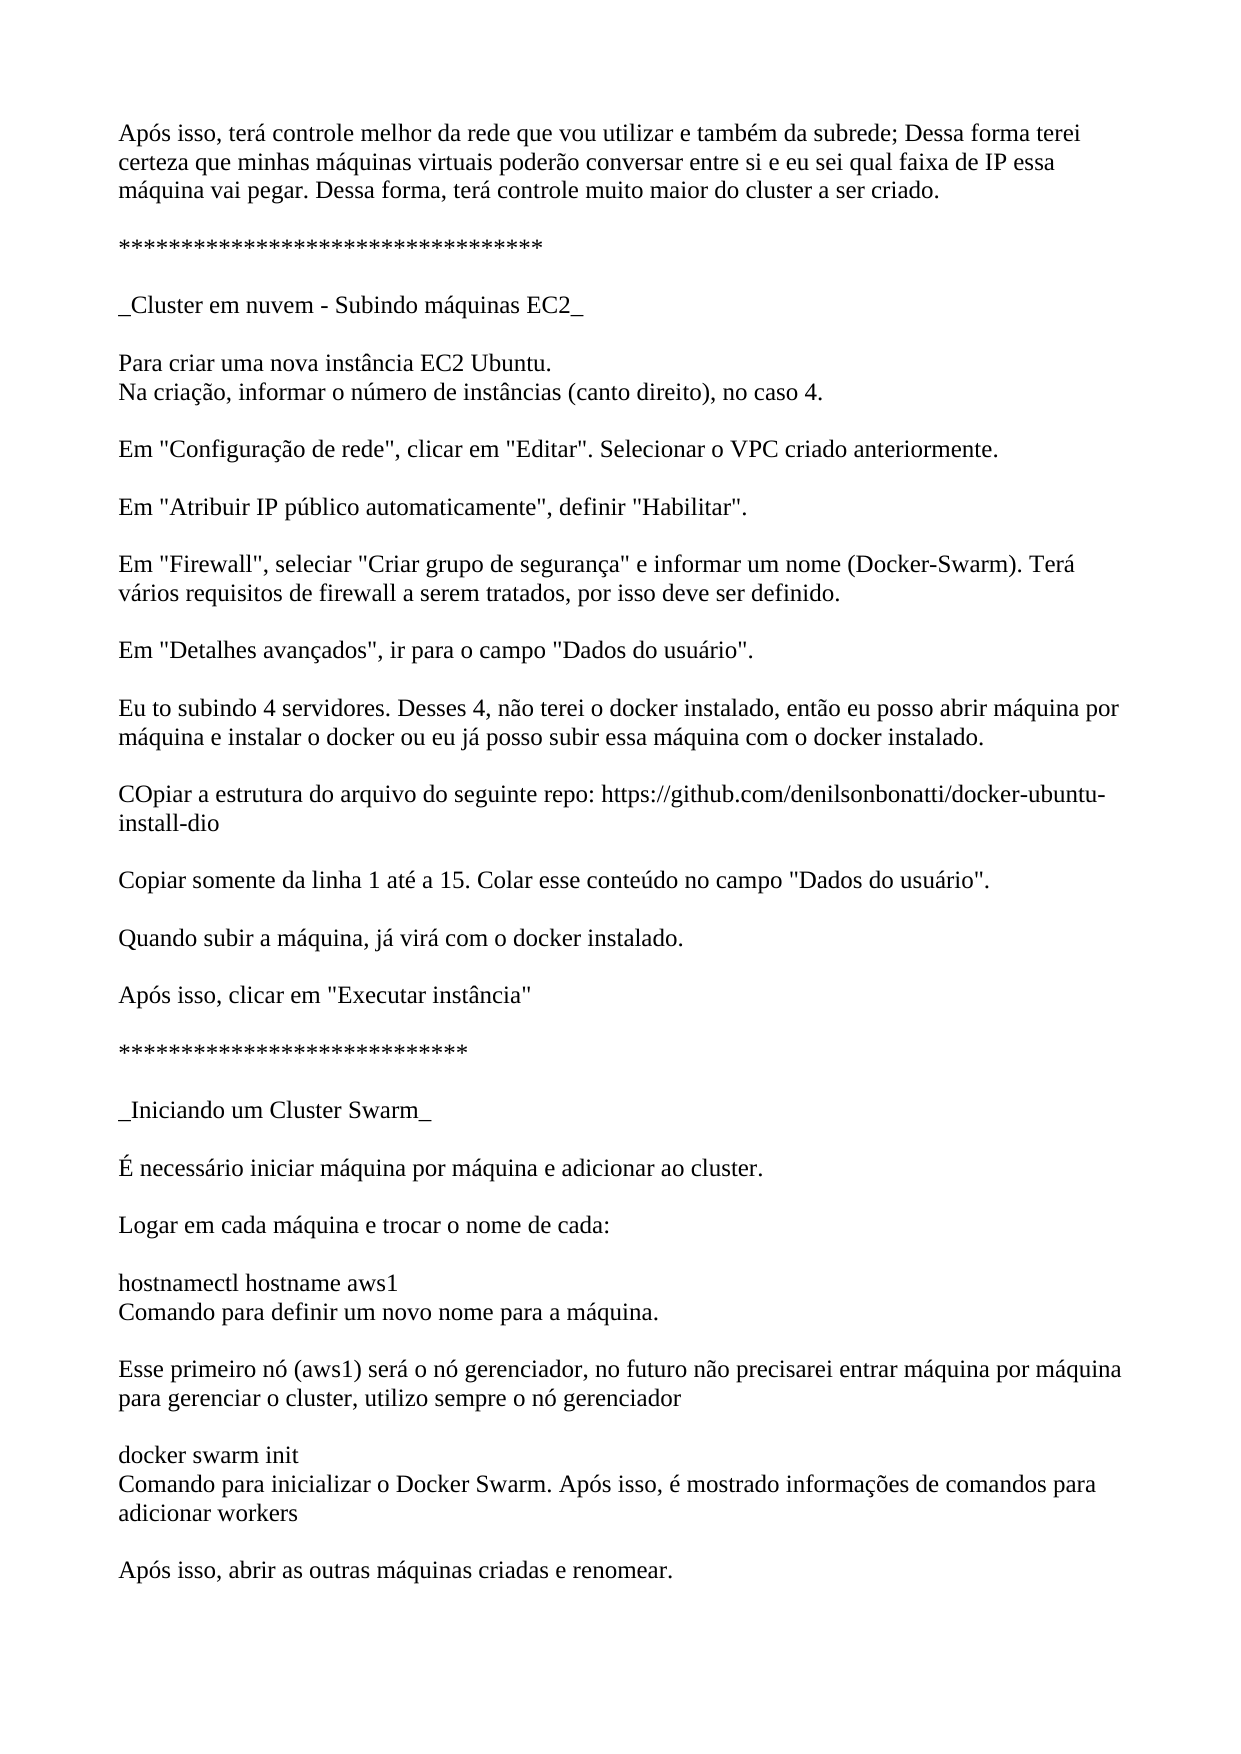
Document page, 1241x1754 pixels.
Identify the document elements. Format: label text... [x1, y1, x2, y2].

text Eu to subindo 4 servidores. Desses 4, não terei o docker instalado, então eu posso abrir máquina por máquina e instalar o docker ou eu já posso subir essa máquina com o docker instalado. [118, 693, 1122, 751]
text Na criação, informar o número de instâncias (canto direito), no caso 4. [118, 377, 1122, 406]
text docker swarm init [118, 1441, 1122, 1469]
text É necessário iniciar máquina por máquina e adicionar ao cluster. [118, 1153, 1122, 1182]
text ********************************** [118, 233, 1122, 262]
text _Cluster em nuvem - Subindo máquinas EC2_ [118, 291, 1122, 319]
text _Iniciando um Cluster Swarm_ [118, 1096, 1122, 1124]
text Em "Detalhes avançados", ir para o campo "Dados do usuário". [118, 636, 1122, 664]
text Logar em cada máquina e trocar o nome de cada: [118, 1211, 1122, 1239]
text Em "Configuração de rede", clicar em "Editar". Selecionar o VPC criado anteriormente. [118, 434, 1122, 463]
text Após isso, abrir as outras máquinas criadas e renomear. [118, 1556, 1122, 1584]
text Após isso, terá controle melhor da rede que vou utilizar e também da subrede; Dessa forma terei certeza que minhas máquinas virtuais poderão conversar entre si e eu sei qual faixa de IP essa máquina vai pegar. Dessa forma, terá controle muito maior do cluster a ser criado. [118, 118, 1122, 204]
text COpiar a estrutura do arquivo do seguinte repo: https://github.com/denilsonbonatti/docker-ubuntu-install-dio [118, 779, 1122, 837]
text Esse primeiro nó (aws1) será o nó gerenciador, no futuro não precisarei entrar máquina por máquina para gerenciar o cluster, utilizo sempre o nó gerenciador [118, 1354, 1122, 1412]
text Copiar somente da linha 1 até a 15. Colar esse conteúdo no campo "Dados do usuário". [118, 866, 1122, 894]
text **************************** [118, 1038, 1122, 1067]
text Comando para inicializar o Docker Swarm. Após isso, é mostrado informações de comandos para adicionar workers [118, 1469, 1122, 1527]
text Para criar uma nova instância EC2 Ubuntu. [118, 348, 1122, 377]
text Quando subir a máquina, já virá com o docker instalado. [118, 923, 1122, 952]
text Em "Firewall", seleciar "Criar grupo de segurança" e informar um nome (Docker-Swarm). Terá vários requisitos de firewall a serem tratados, por isso deve ser definido. [118, 549, 1122, 607]
text Em "Atribuir IP público automaticamente", definir "Habilitar". [118, 492, 1122, 521]
text Após isso, clicar em "Executar instância" [118, 981, 1122, 1009]
text Comando para definir um novo nome para a máquina. [118, 1297, 1122, 1326]
text hostnamectl hostname aws1 [118, 1268, 1122, 1297]
